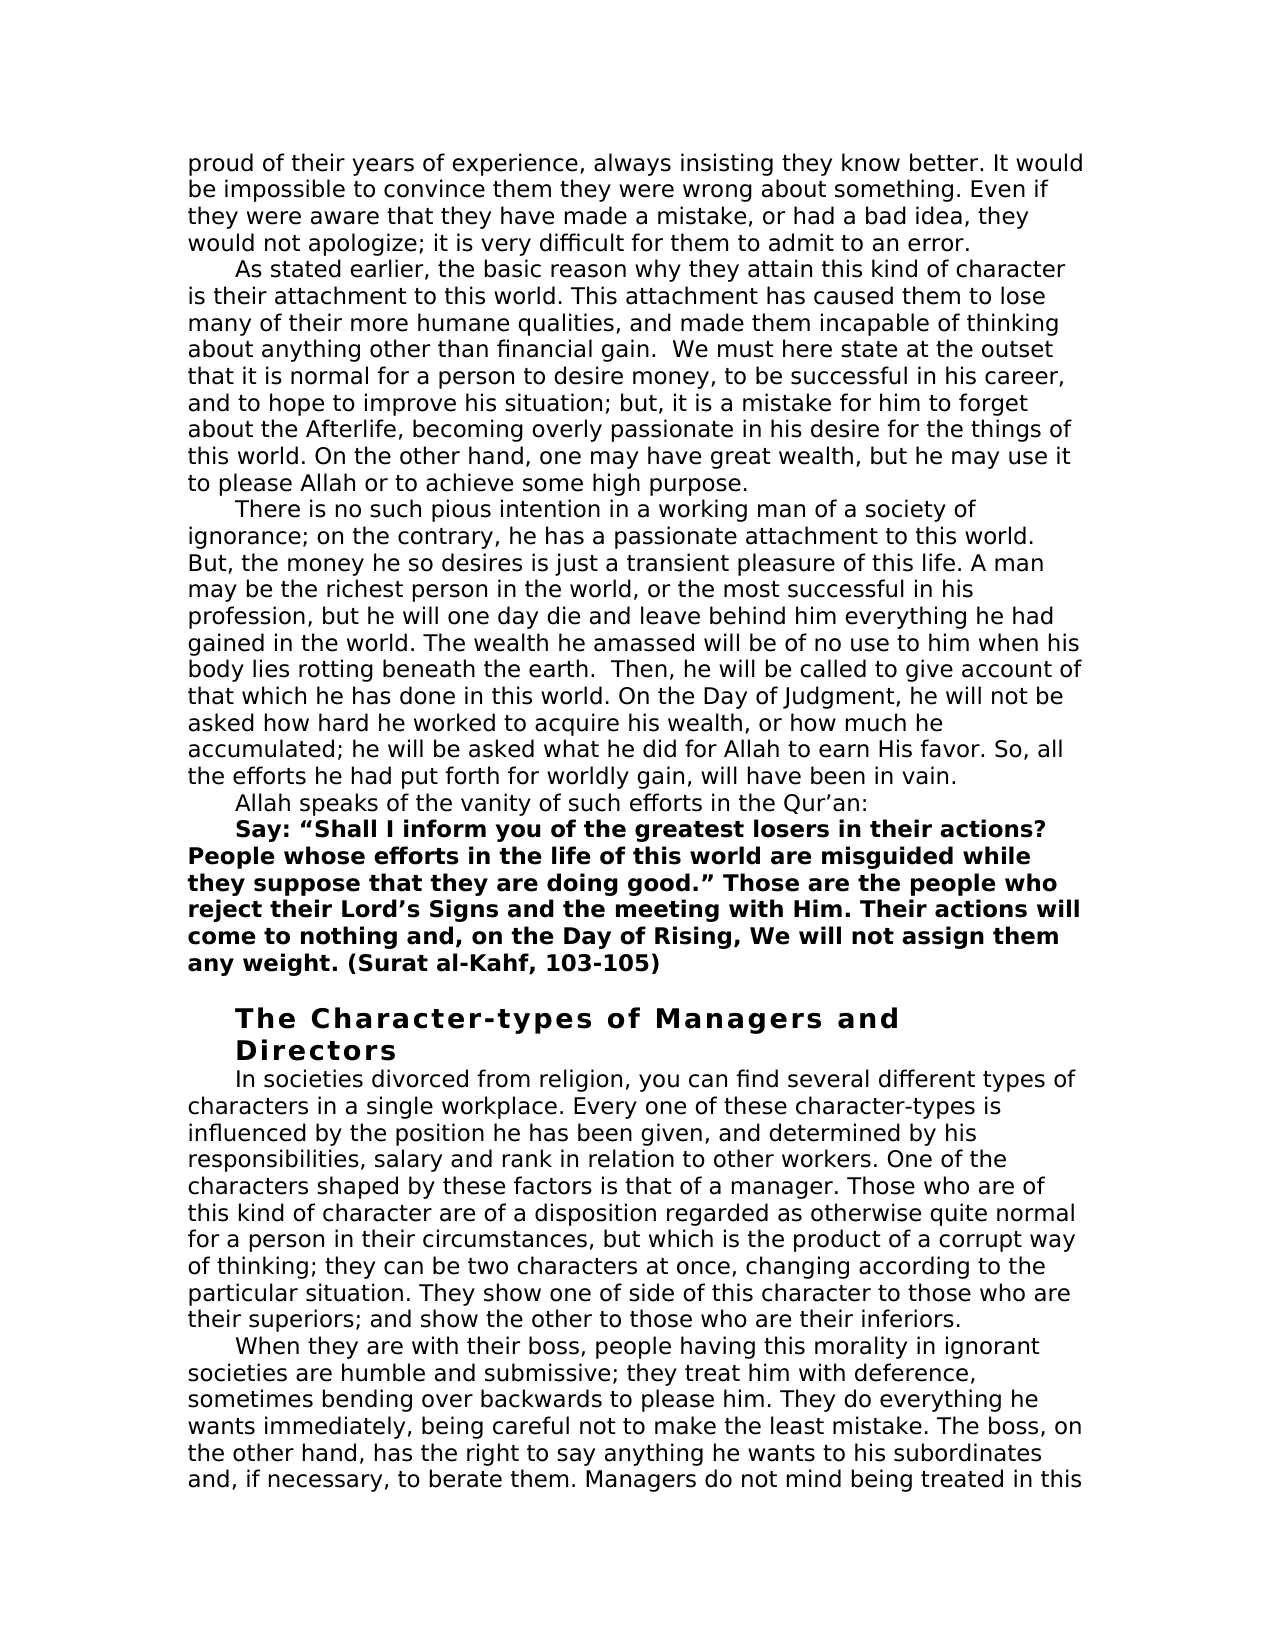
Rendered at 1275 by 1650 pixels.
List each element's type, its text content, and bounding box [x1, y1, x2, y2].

text The Character-types of Managers and Directors [235, 1003, 1064, 1066]
text Say: “Shall I inform you of the greatest losers in their actions? People whose efforts in the life of this world are misguided while they suppose that they are doing good.” Those are the people who reject their Lord’s Signs and the meeting with Him. Their actions will come to nothing and, on the Day of Rising, We will not assign them any weight. (Surat al-Kahf, 103-105) [187, 817, 1087, 977]
text In societies divorced from religion, you can find several different types of characters in a single workplace. Every one of these character-types is influenced by the position he has been given, and determined by his responsibilities, salary and rank in relation to other workers. One of the characters shaped by these factors is that of a manager. Those who are of this kind of character are of a disposition regarded as otherwise quite normal for a person in their circumstances, but which is the product of a corrupt way of thinking; they can be two characters at once, changing according to the particular situation. They show one of side of this character to those who are their superiors; and show the other to those who are their inferiors. [187, 1066, 1088, 1333]
text There is no such pious intention in a working man of a society of ignorance; on the contrary, he has a passionate attachment to this world. But, the money he so desires is just a transient pleasure of this life. A man may be the richest person in the world, or the most successful in his profession, but he will one day die and leave behind him everything he had gained in the world. The wealth he amassed will be of no use to him when his body lies rotting beneath the earth. Then, he will be called to give account of that which he has done in this world. On the Day of Judgment, he will not be asked how hard he worked to acquire his wealth, or how much he accumulated; he will be asked what he did for Allah to earn His favor. So, all the efforts he had put forth for worldly gain, will have been in vain. [187, 497, 1087, 790]
text When they are with their boss, people having this morality in ignorant societies are humble and submissive; they treat him with deference, sometimes bending over backwards to please him. They do everything he wants immediately, being careful not to make the least mistake. The boss, on the other hand, has the right to say anything he wants to his subordinates and, if necessary, to berate them. Managers do not mind being treated in this [187, 1333, 1087, 1493]
text As stated earlier, the basic reason why they attain this kind of character is their attachment to this world. This attachment has caused them to lose many of their more humane qualities, and made them incapable of thinking about anything other than financial gain. We must here state at the outset that it is normal for a person to desire money, to be successful in his career, and to hope to improve his situation; but, it is a mistake for him to forget about the Afterlife, becoming overly passionate in his desire for the things of this world. On the other hand, one may have great wealth, but he may use it to please Allah or to achieve some high purpose. [187, 257, 1087, 497]
text Allah speaks of the vanity of such efforts in the Qur’an: [187, 790, 1087, 817]
text proud of their years of experience, always insisting they know better. It would be impossible to convince them they were wrong about something. Even if they were aware that they have made a mistake, or had a bad idea, they would not apologize; it is very difficult for them to admit to an error. [187, 150, 1087, 257]
